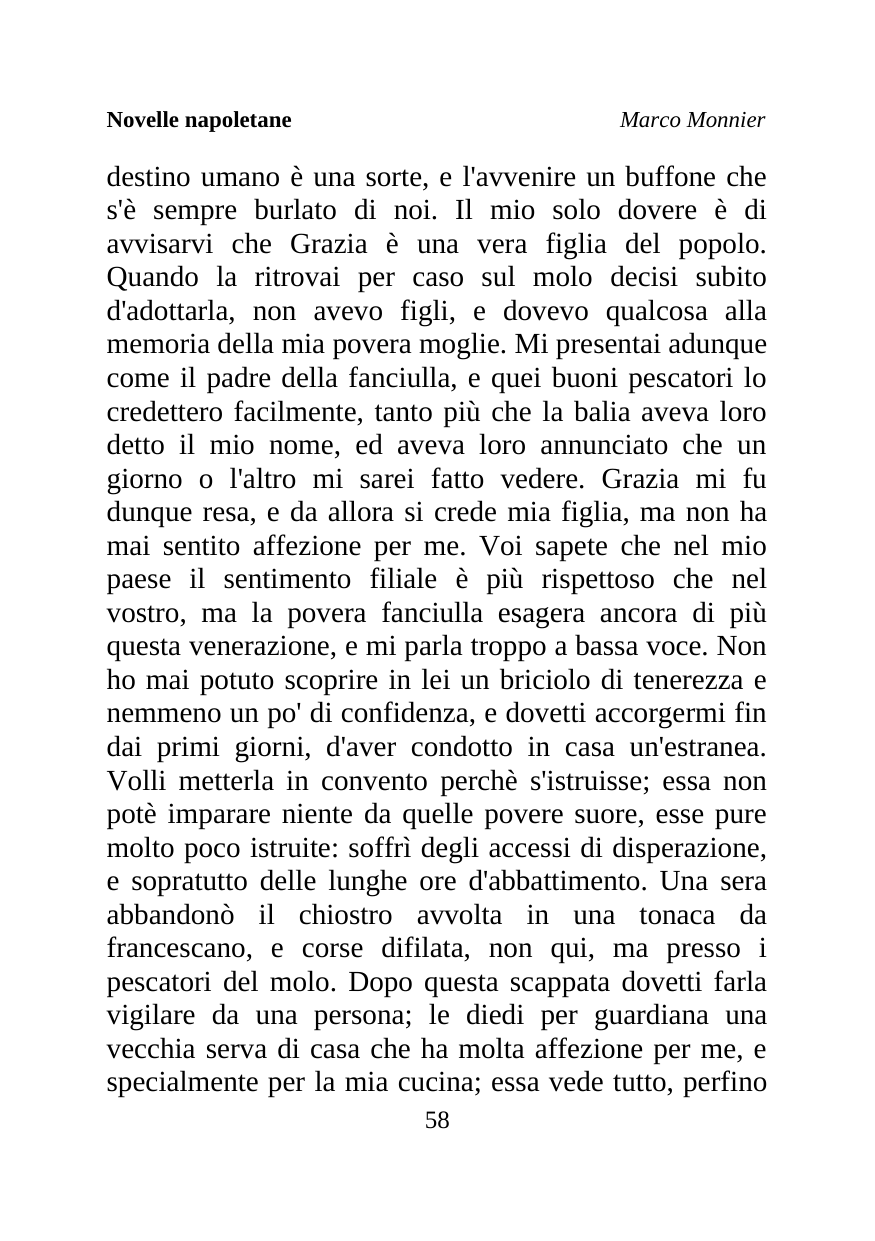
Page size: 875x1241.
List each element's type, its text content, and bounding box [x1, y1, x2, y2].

text destino umano è una sorte, e l'avvenire un buffone che s'è sempre burlato di noi. Il mio solo dovere è di avvisarvi che Grazia è una vera figlia del popolo. Quando la ritrovai per caso sul molo decisi subito d'adottarla, non avevo figli, e dovevo qualcosa alla memoria della mia povera moglie. Mi presentai adunque come il padre della fanciulla, e quei buoni pescatori lo credettero facilmente, tanto più che la balia aveva loro detto il mio nome, ed aveva loro annunciato che un giorno o l'altro mi sarei fatto vedere. Grazia mi fu dunque resa, e da allora si crede mia figlia, ma non ha mai sentito affezione per me. Voi sapete che nel mio paese il sentimento filiale è più rispettoso che nel vostro, ma la povera fanciulla esagera ancora di più questa venerazione, e mi parla troppo a bassa voce. Non ho mai potuto scoprire in lei un briciolo di tenerezza e nemmeno un po' di confidenza, e dovetti accorgermi fin dai primi giorni, d'aver condotto in casa un'estranea. Volli metterla in convento perchè s'istruisse; essa non potè imparare niente da quelle povere suore, esse pure molto poco istruite: soffrì degli accessi di disperazione, e sopratutto delle lunghe ore d'abbattimento. Una sera abbandonò il chiostro avvolta in una tonaca da francescano, e corse difilata, non qui, ma presso i pescatori del molo. Dopo questa scappata dovetti farla vigilare da una persona; le diedi per guardiana una vecchia serva di casa che ha molta affezione per me, e specialmente per la mia cucina; essa vede tutto, perfino [106, 159, 768, 1098]
